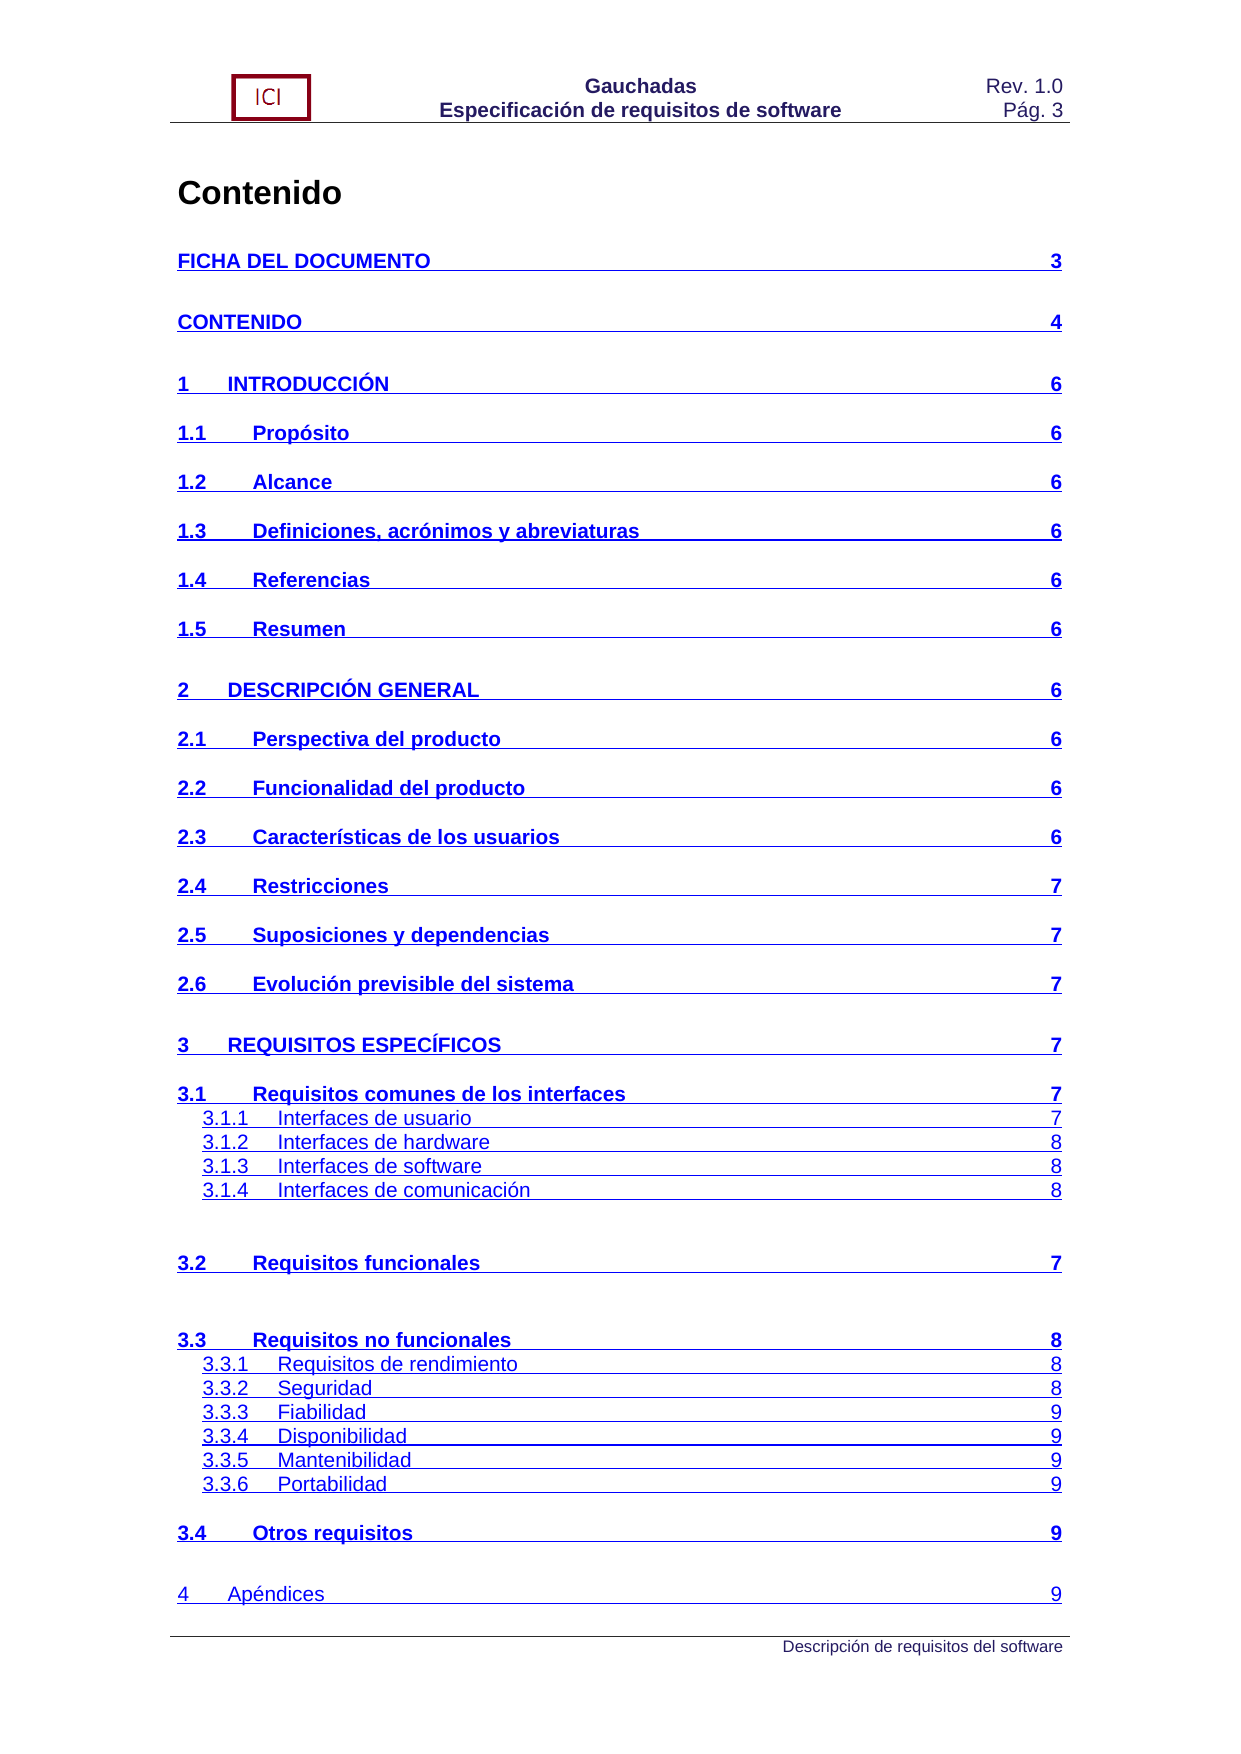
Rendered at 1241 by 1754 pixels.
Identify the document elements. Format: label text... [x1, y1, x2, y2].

text Ficha del documento 3 [177, 249, 1063, 273]
text 1.3 Definiciones, acrónimos y abreviaturas 6 [177, 518, 1063, 542]
text 2.5 Suposiciones y dependencias 7 [177, 923, 1063, 947]
text 1.5 Resumen 6 [177, 616, 1063, 640]
text 3.3.5 Mantenibilidad 9 [202, 1447, 1063, 1471]
text 4 Apéndices 9 [177, 1582, 1063, 1606]
text 2.4 Restricciones 7 [177, 874, 1063, 898]
text 2.2 Funcionalidad del producto 6 [177, 776, 1063, 800]
text 3.3.6 Portabilidad 9 [202, 1471, 1063, 1495]
text 2.1 Perspectiva del producto 6 [177, 727, 1063, 751]
text Contenido 4 [177, 310, 1063, 334]
picture [231, 74, 312, 121]
text 1.2 Alcance 6 [177, 469, 1063, 493]
text 3.3.2 Seguridad 8 [202, 1376, 1063, 1399]
text 3.3.1 Requisitos de rendimiento 8 [202, 1352, 1063, 1376]
text 3.3.4 Disponibilidad 9 [202, 1423, 1063, 1447]
text 3.1.2 Interfaces de hardware 8 [202, 1130, 1063, 1154]
text 3.1 Requisitos comunes de los interfaces 7 [177, 1082, 1063, 1106]
text 1.4 Referencias 6 [177, 567, 1063, 591]
text 3 Requisitos específicos 7 [177, 1033, 1063, 1057]
text 3.3.3 Fiabilidad 9 [202, 1399, 1063, 1423]
text 1 Introducción 6 [177, 372, 1063, 396]
text 3.1.4 Interfaces de comunicación 8 [202, 1178, 1063, 1202]
text 1.1 Propósito 6 [177, 421, 1063, 444]
text 2.3 Características de los usuarios 6 [177, 825, 1063, 849]
text 3.4 Otros requisitos 9 [177, 1520, 1063, 1544]
text 3.1.3 Interfaces de software 8 [202, 1154, 1063, 1178]
text 3.1.1 Interfaces de usuario 7 [202, 1106, 1063, 1130]
text 2.6 Evolución previsible del sistema 7 [177, 972, 1063, 996]
text Contenido [177, 173, 1063, 211]
text 3.2 Requisitos funcionales 7 [177, 1251, 1063, 1275]
text 2 Descripción general 6 [177, 678, 1063, 702]
text 3.3 Requisitos no funcionales 8 [177, 1328, 1063, 1352]
